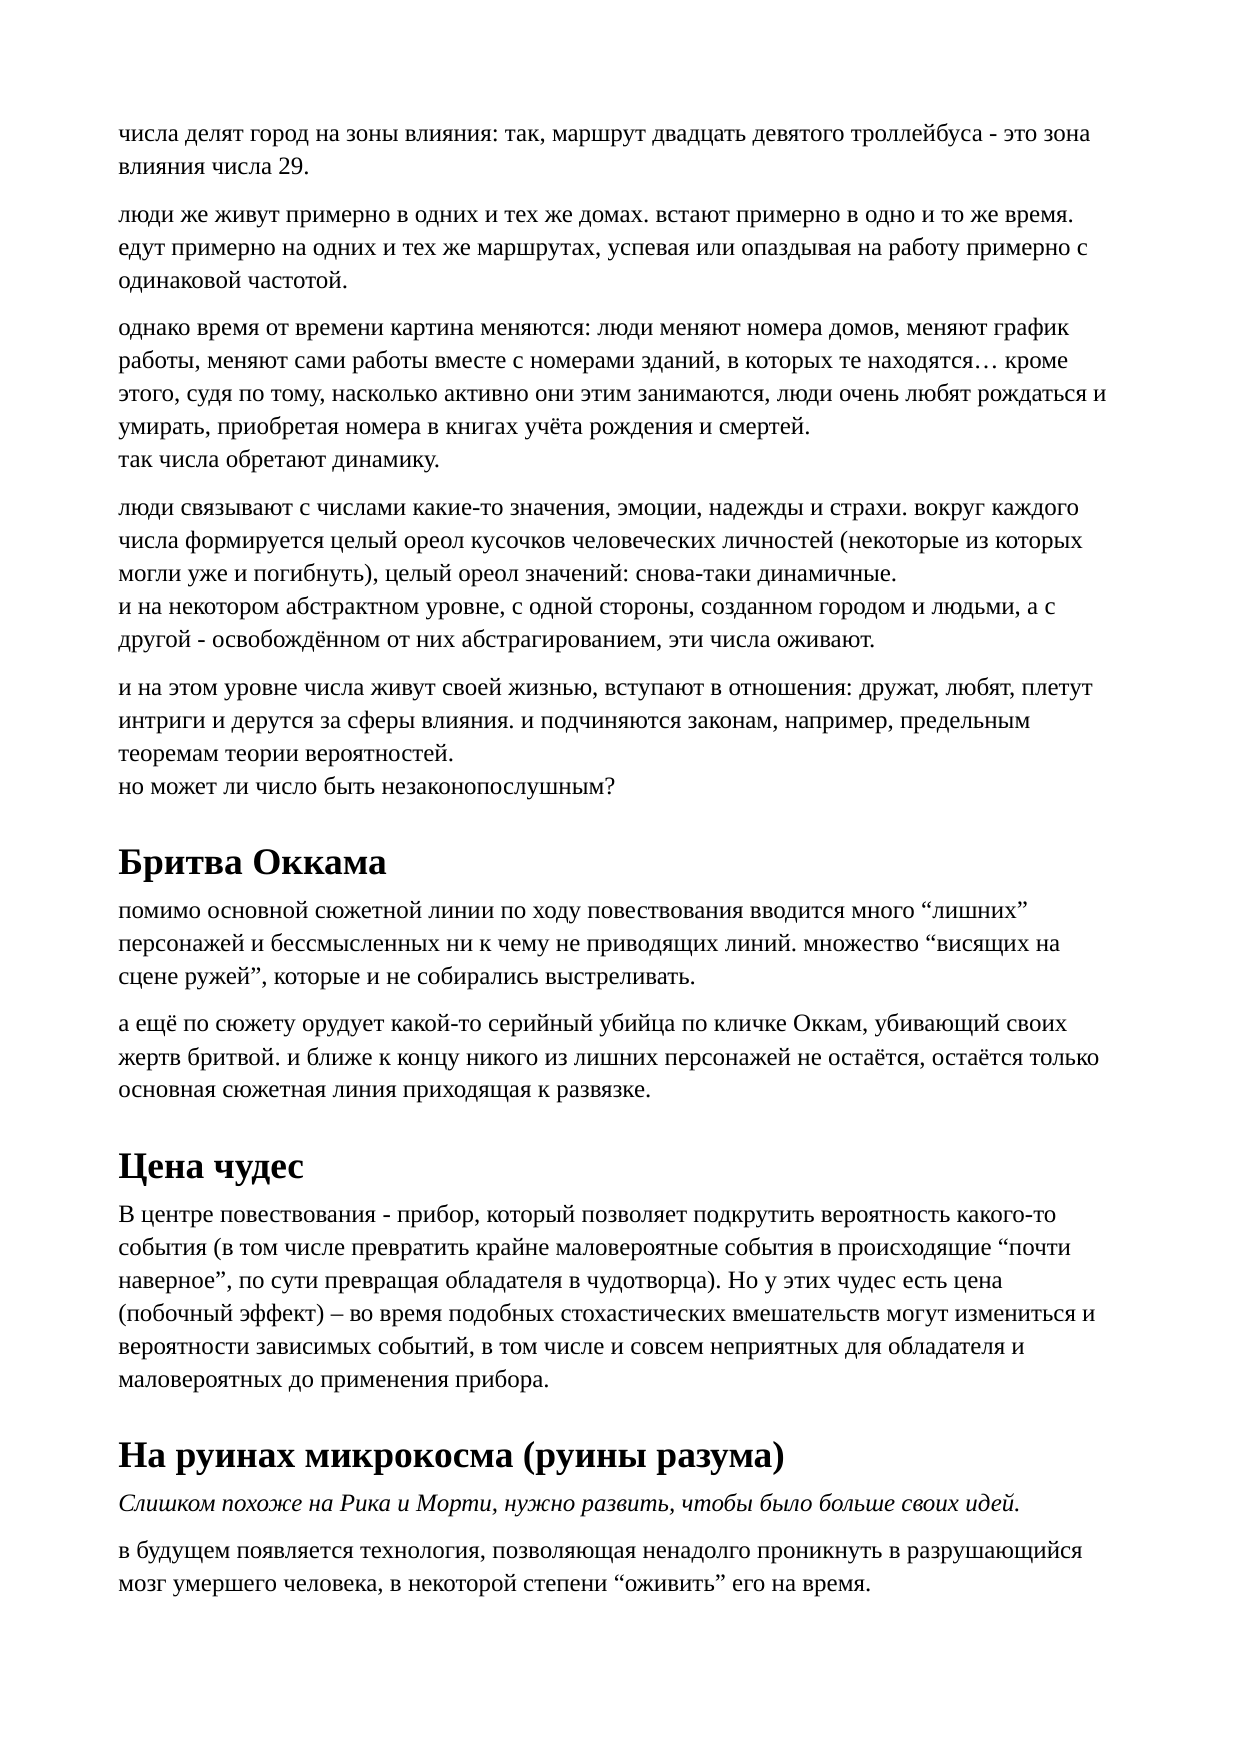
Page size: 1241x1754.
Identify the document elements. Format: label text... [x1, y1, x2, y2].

subtitle Бритва Оккама [118, 839, 1122, 882]
text однако время от времени картина меняются: люди меняют номера домов, меняют график работы, меняют сами работы вместе с номерами зданий, в которых те находятся… кроме этого, судя по тому, насколько активно они этим занимаются, люди очень любят рождаться и умирать, приобретая номера в книгах учёта рождения и смертей. так числа обретают динамику. [118, 312, 1122, 473]
text числа делят город на зоны влияния: так, маршрут двадцать девятого троллейбуса - это зона влияния числа 29. [118, 118, 1122, 180]
text люди связывают с числами какие-то значения, эмоции, надежды и страхи. вокруг каждого числа формируется целый ореол кусочков человеческих личностей (некоторые из которых могли уже и погибнуть), целый ореол значений: снова-таки динамичные. и на некотором абстрактном уровне, с одной стороны, созданном городом и людьми, а с другой - освобождённом от них абстрагированием, эти числа оживают. [118, 492, 1122, 653]
subtitle Цена чудес [118, 1143, 1122, 1186]
text в будущем появляется технология, позволяющая ненадолго проникнуть в разрушающийся мозг умершего человека, в некоторой степени “оживить” его на время. [118, 1535, 1122, 1597]
text и на этом уровне числа живут своей жизнью, вступают в отношения: дружат, любят, плетут интриги и дерутся за сферы влияния. и подчиняются законам, например, предельным теоремам теории вероятностей. но может ли число быть незаконопослушным? [118, 672, 1122, 799]
text люди же живут примерно в одних и тех же домах. встают примерно в одно и то же время. едут примерно на одних и тех же маршрутах, успевая или опаздывая на работу примерно с одинаковой частотой. [118, 199, 1122, 293]
subtitle На руинах микрокосма (руины разума) [118, 1432, 1122, 1475]
text помимо основной сюжетной линии по ходу повествования вводится много “лишних” персонажей и бессмысленных ни к чему не приводящих линий. множество “висящих на сцене ружей”, которые и не собирались выстреливать. [118, 895, 1122, 990]
text а ещё по сюжету орудует какой-то серийный убийца по кличке Оккам, убивающий своих жертв бритвой. и ближе к концу никого из лишних персонажей не остаётся, остаётся только основная сюжетная линия приходящая к развязке. [118, 1008, 1122, 1103]
text В центре повествования - прибор, который позволяет подкрутить вероятность какого-то события (в том числе превратить крайне маловероятные события в происходящие “почти наверное”, по сути превращая обладателя в чудотворца). Но у этих чудес есть цена (побочный эффект) – во время подобных стохастических вмешательств могут измениться и вероятности зависимых событий, в том числе и совсем неприятных для обладателя и маловероятных до применения прибора. [118, 1199, 1122, 1392]
text Слишком похоже на Рика и Морти, нужно развить, чтобы было больше своих идей. [118, 1488, 1122, 1517]
